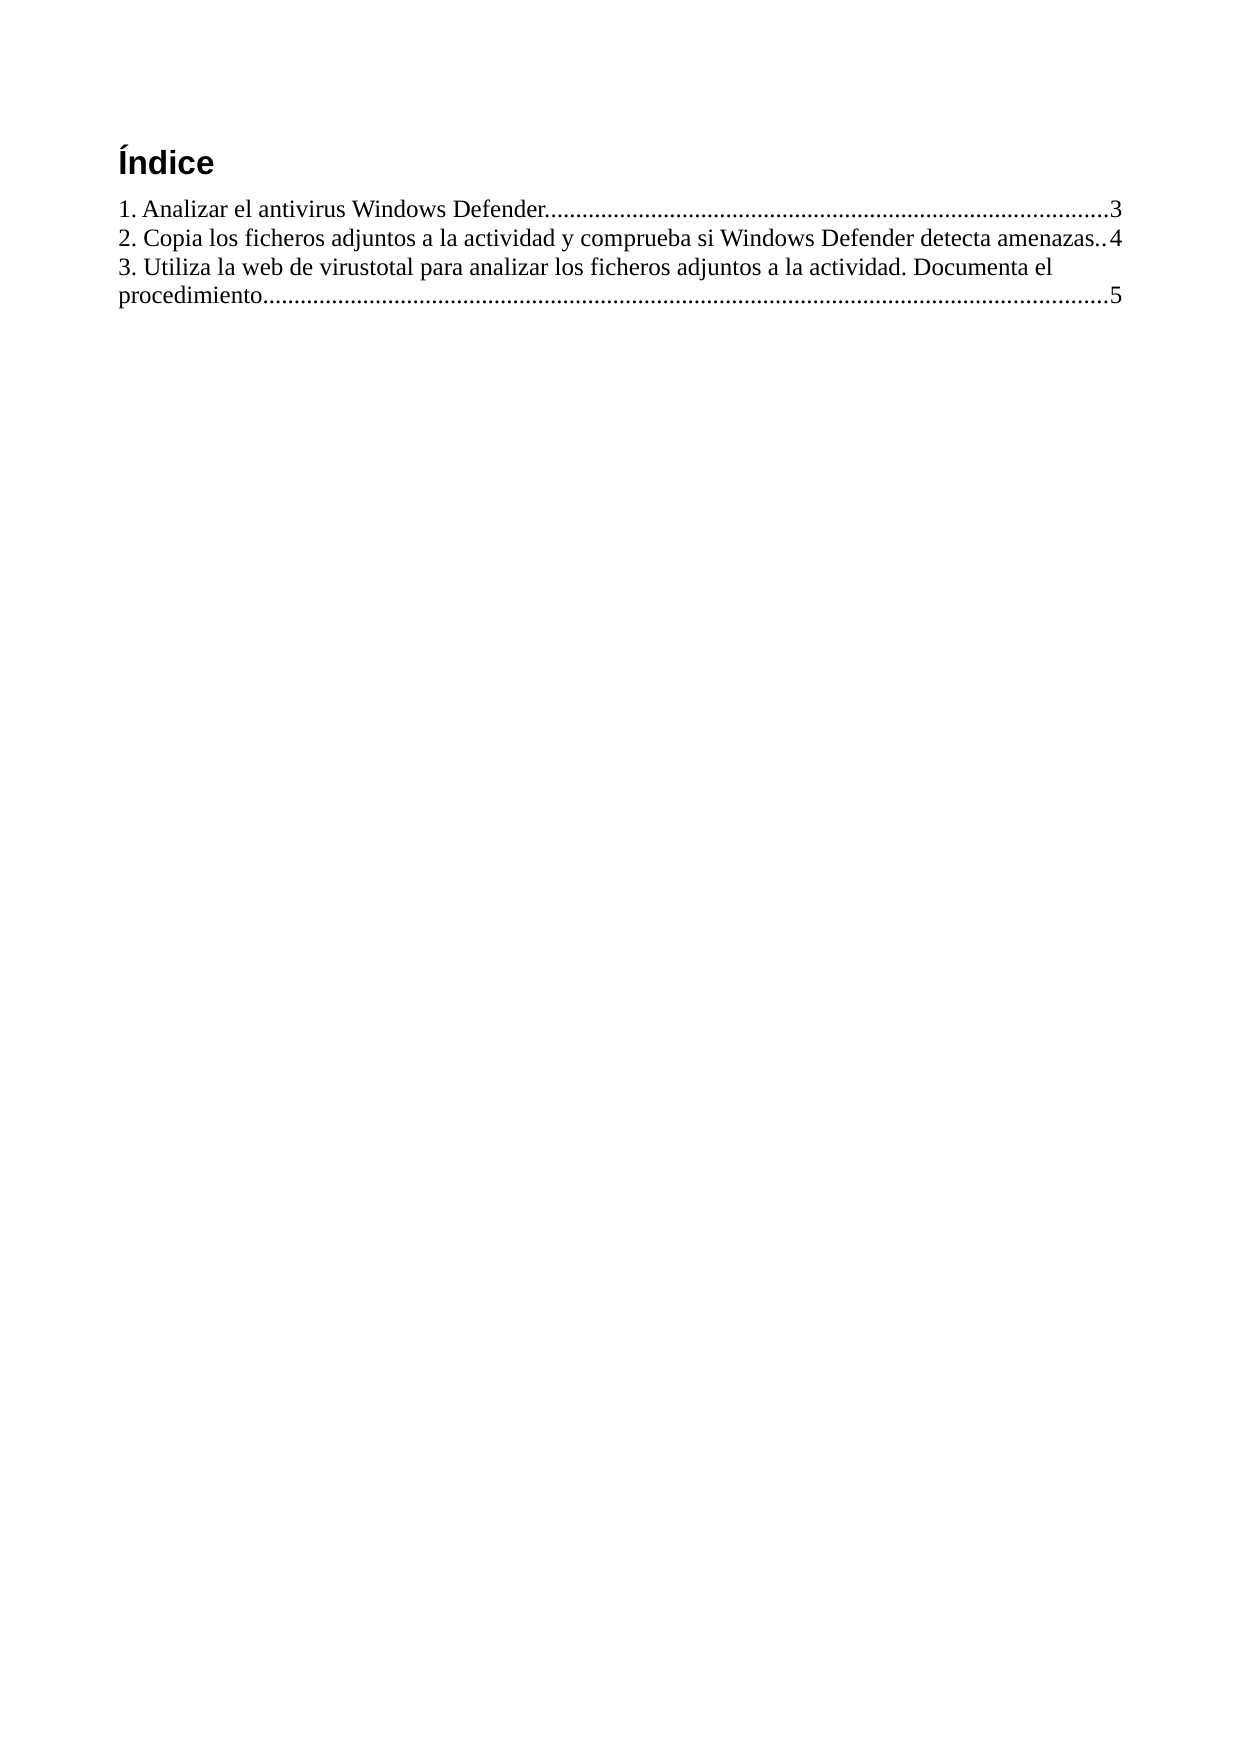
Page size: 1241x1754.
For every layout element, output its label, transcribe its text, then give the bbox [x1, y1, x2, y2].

text 1. Analizar el antivirus Windows Defender. 3 [118, 194, 1122, 223]
text 2. Copia los ficheros adjuntos a la actividad y comprueba si Windows Defender detecta amenazas. 4 [118, 223, 1122, 252]
subtitle Índice [118, 143, 1122, 182]
text 3. Utiliza la web de virustotal para analizar los ficheros adjuntos a la actividad. Documenta el procedimiento. 5 [118, 252, 1122, 309]
